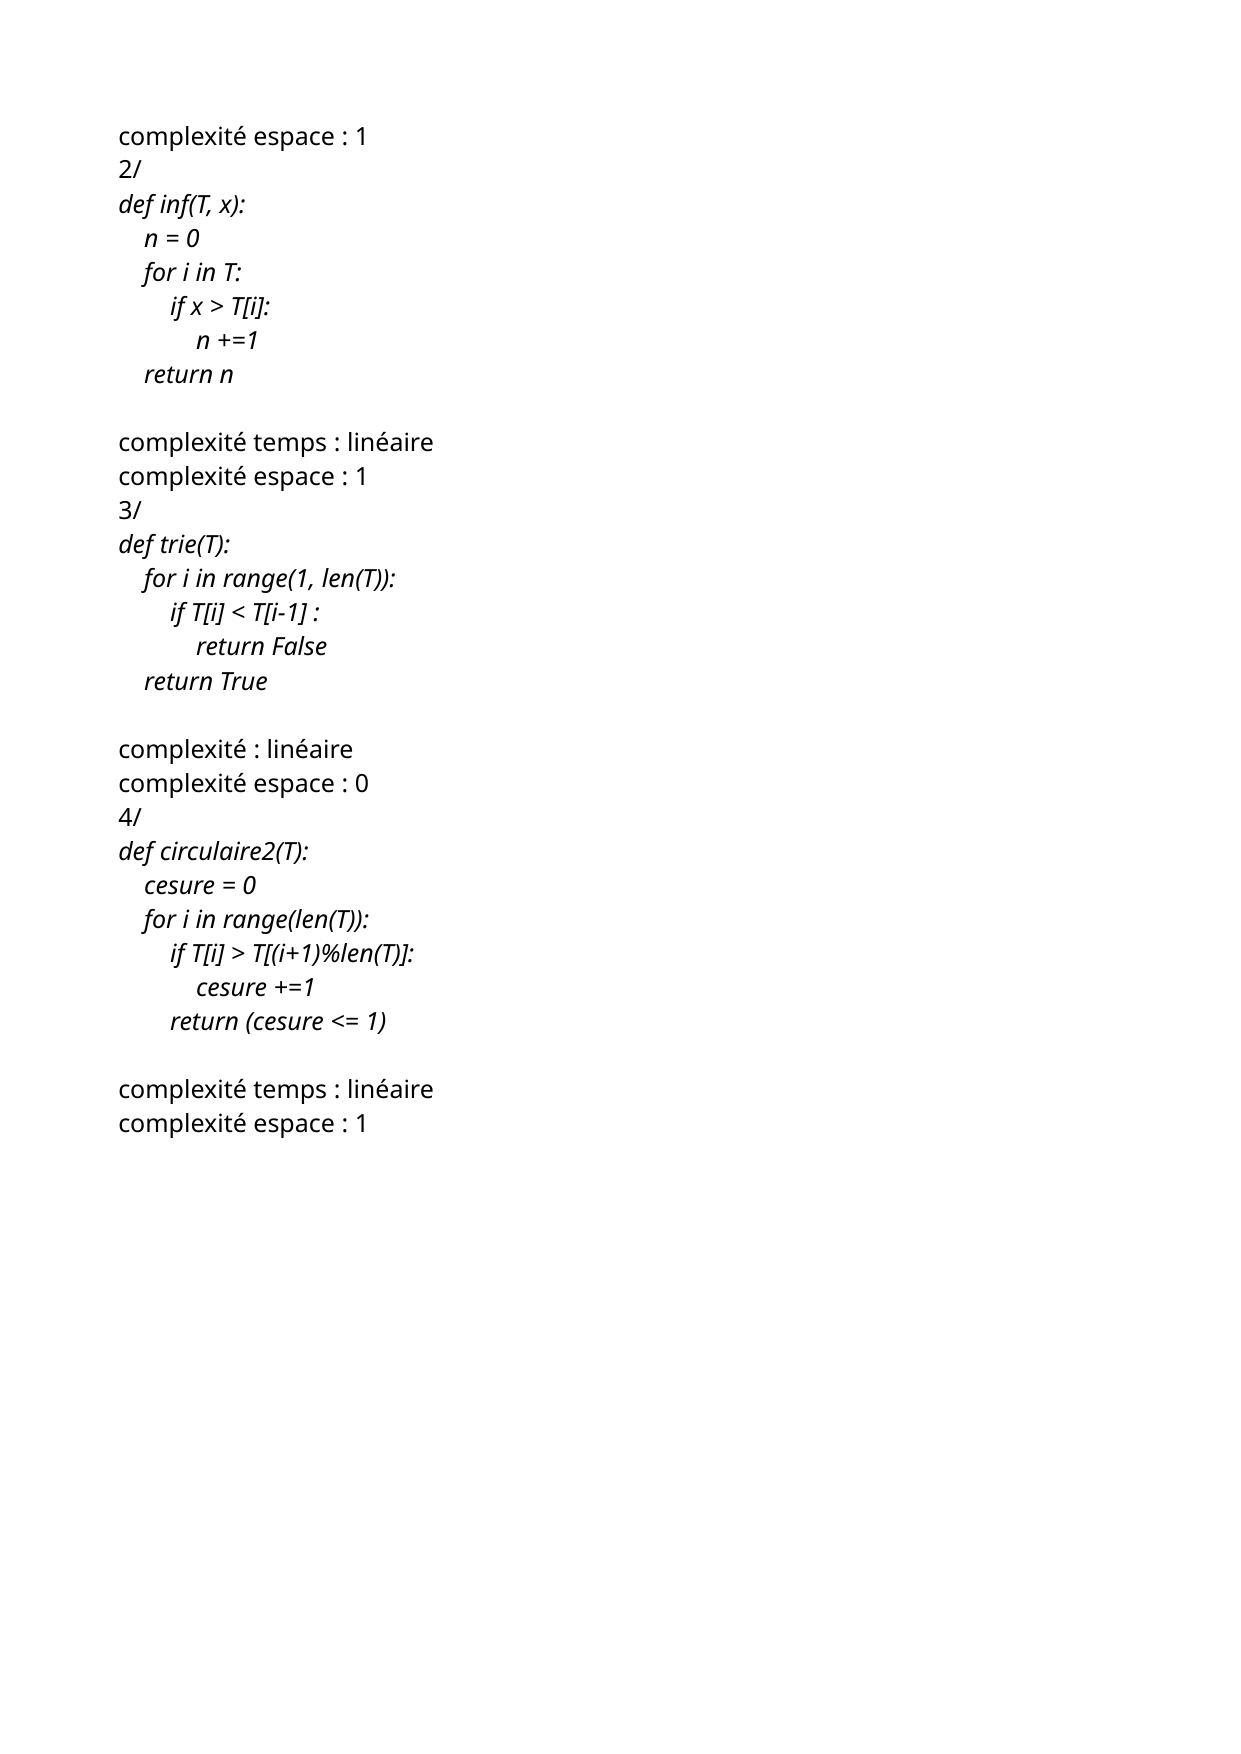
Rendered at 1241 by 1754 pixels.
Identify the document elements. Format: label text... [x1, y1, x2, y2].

text 2/ [118, 152, 1122, 186]
text if T[i] < T[i-1] : [118, 595, 1122, 629]
text for i in range(len(T)): [118, 902, 1122, 936]
text return True [118, 663, 1122, 697]
text complexité temps : linéaire [118, 425, 1122, 459]
text if T[i] > T[(i+1)%len(T)]: [118, 936, 1122, 970]
text def inf(T, x): [118, 186, 1122, 220]
text if x > T[i]: [118, 288, 1122, 322]
text complexité : linéaire [118, 731, 1122, 765]
text complexité temps : linéaire [118, 1072, 1122, 1106]
text cesure +=1 [118, 970, 1122, 1004]
text n +=1 [118, 322, 1122, 357]
text return n [118, 357, 1122, 391]
text cesure = 0 [118, 867, 1122, 902]
text n = 0 [118, 220, 1122, 254]
text for i in range(1, len(T)): [118, 561, 1122, 595]
text 3/ [118, 493, 1122, 527]
text 4/ [118, 799, 1122, 833]
text complexité espace : 1 [118, 118, 1122, 152]
text def trie(T): [118, 527, 1122, 561]
text return False [118, 629, 1122, 663]
text complexité espace : 1 [118, 459, 1122, 493]
text for i in T: [118, 254, 1122, 288]
text complexité espace : 0 [118, 765, 1122, 799]
text return (cesure <= 1) [118, 1004, 1122, 1038]
text complexité espace : 1 [118, 1106, 1122, 1140]
text def circulaire2(T): [118, 833, 1122, 867]
